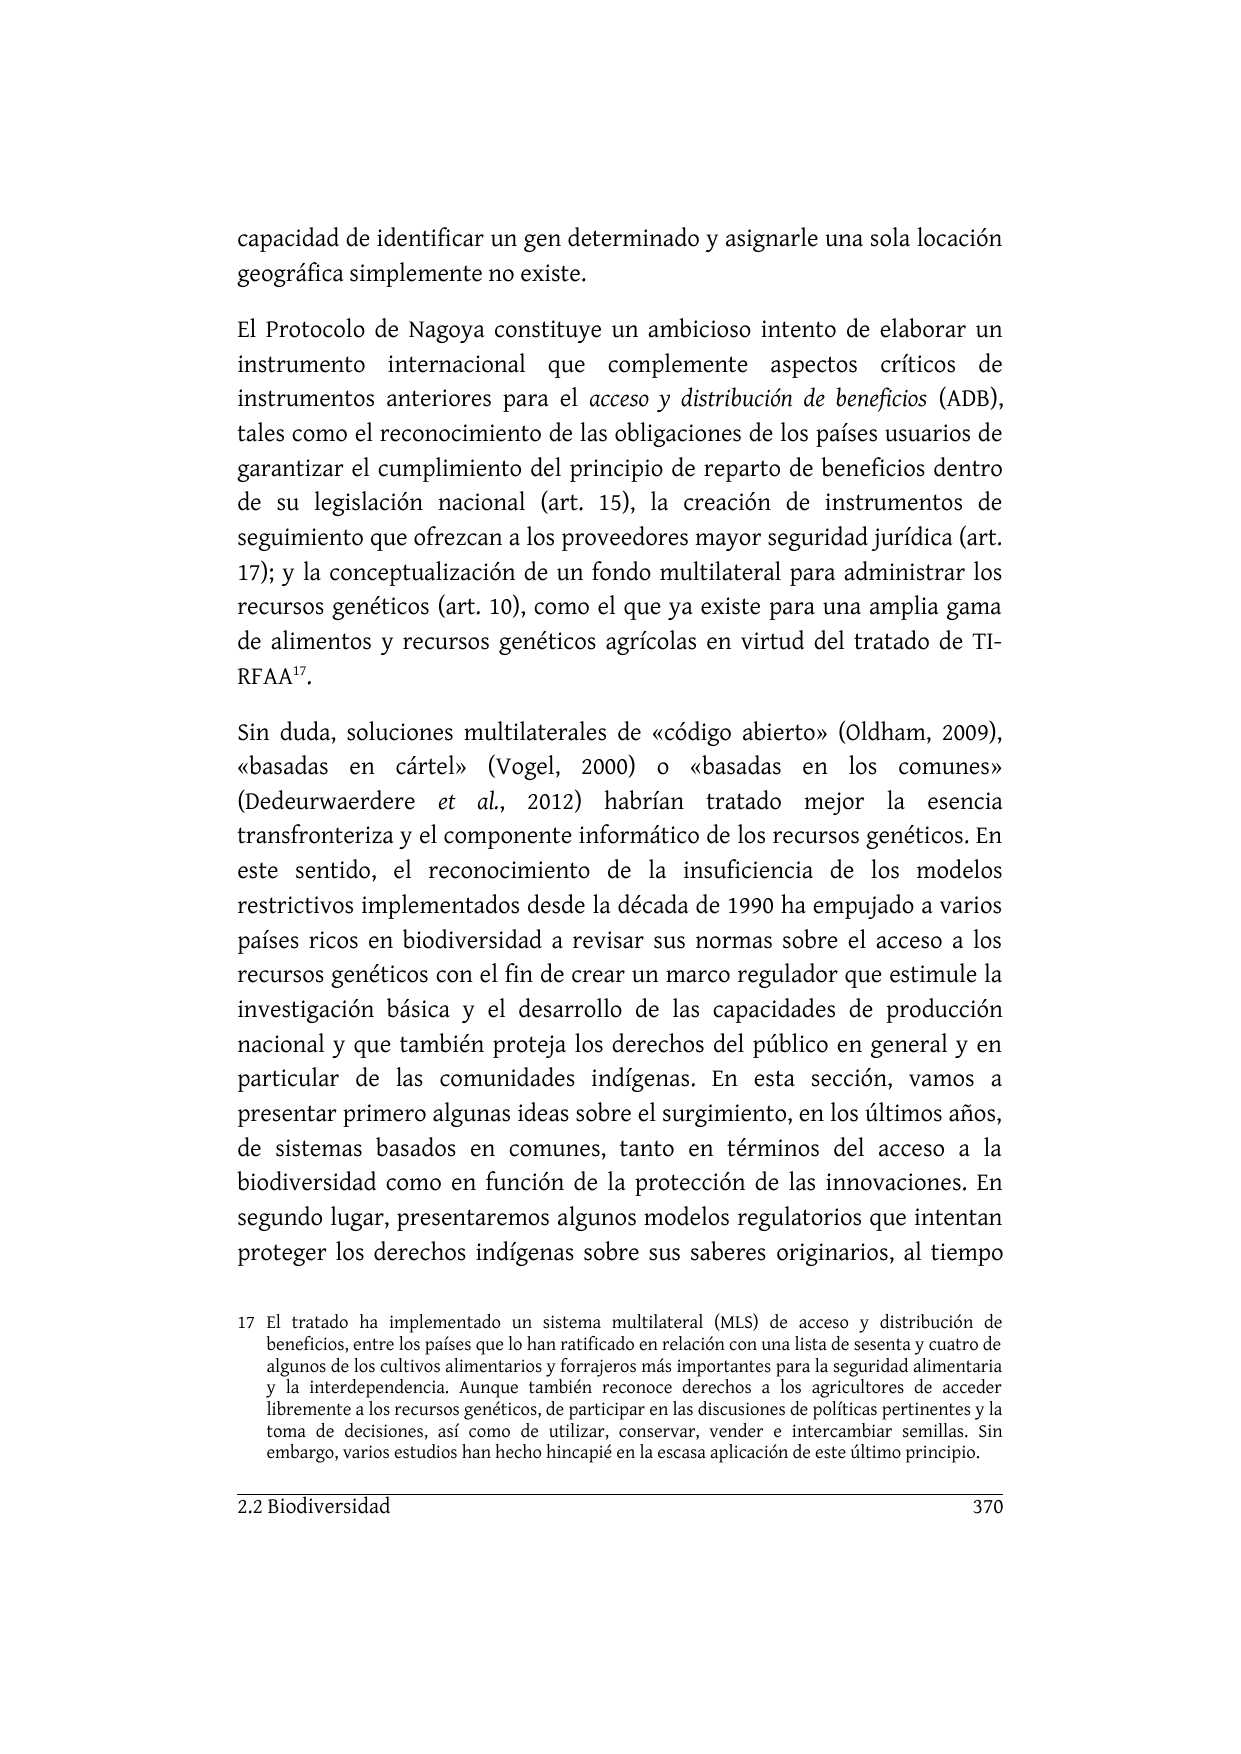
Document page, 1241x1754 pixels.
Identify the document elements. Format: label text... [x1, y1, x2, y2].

text Sin duda, soluciones multilaterales de «código abierto» (Oldham, 2009), «basadas en cártel» (Vogel, 2000) o «basadas en los comunes» (Dedeurwaerdere et al., 2012) habrían tratado mejor la esencia transfronteriza y el componente informático de los recursos genéticos. En este sentido, el reconocimiento de la insuficiencia de los modelos restrictivos implementados desde la década de 1990 ha empujado a varios países ricos en biodiversidad a revisar sus normas sobre el acceso a los recursos genéticos con el fin de crear un marco regulador que estimule la investigación básica y el desarrollo de las capacidades de producción nacional y que también proteja los derechos del público en general y en particular de las comunidades indígenas. En esta sección, vamos a presentar primero algunas ideas sobre el surgimiento, en los últimos años, de sistemas basados en comunes, tanto en términos del acceso a la biodiversidad como en función de la protección de las innovaciones. En segundo lugar, presentaremos algunos modelos regulatorios que intentan proteger los derechos indígenas sobre sus saberes originarios, al tiempo [237, 718, 1003, 1267]
text El tratado ha implementado un sistema multilateral (MLS) de acceso y distribución de beneficios, entre los países que lo han ratificado en relación con una lista de sesenta y cuatro de algunos de los cultivos alimentarios y forrajeros más importantes para la seguridad alimentaria y la interdependencia. Aunque también reconoce derechos a los agricultores de acceder libremente a los recursos genéticos, de participar en las discusiones de políticas pertinentes y la toma de decisiones, así como de utilizar, conservar, vender e intercambiar semillas. Sin embargo, varios estudios han hecho hincapié en la escasa aplicación de este último principio. [237, 1312, 1003, 1464]
text El Protocolo de Nagoya constituye un ambicioso intento de elaborar un instrumento internacional que complemente aspectos críticos de instrumentos anteriores para el acceso y distribución de beneficios (ADB), tales como el reconocimiento de las obligaciones de los países usuarios de garantizar el cumplimiento del principio de reparto de beneficios dentro de su legislación nacional (art. 15), la creación de instrumentos de seguimiento que ofrezcan a los proveedores mayor seguridad jurídica (art. 17); y la conceptualización de un fondo multilateral para administrar los recursos genéticos (art. 10), como el que ya existe para una amplia gama de alimentos y recursos genéticos agrícolas en virtud del tratado de TI-RFAA. [237, 315, 1003, 691]
text capacidad de identificar un gen determinado y asignarle una sola locación geográfica simplemente no existe. [237, 225, 1003, 289]
